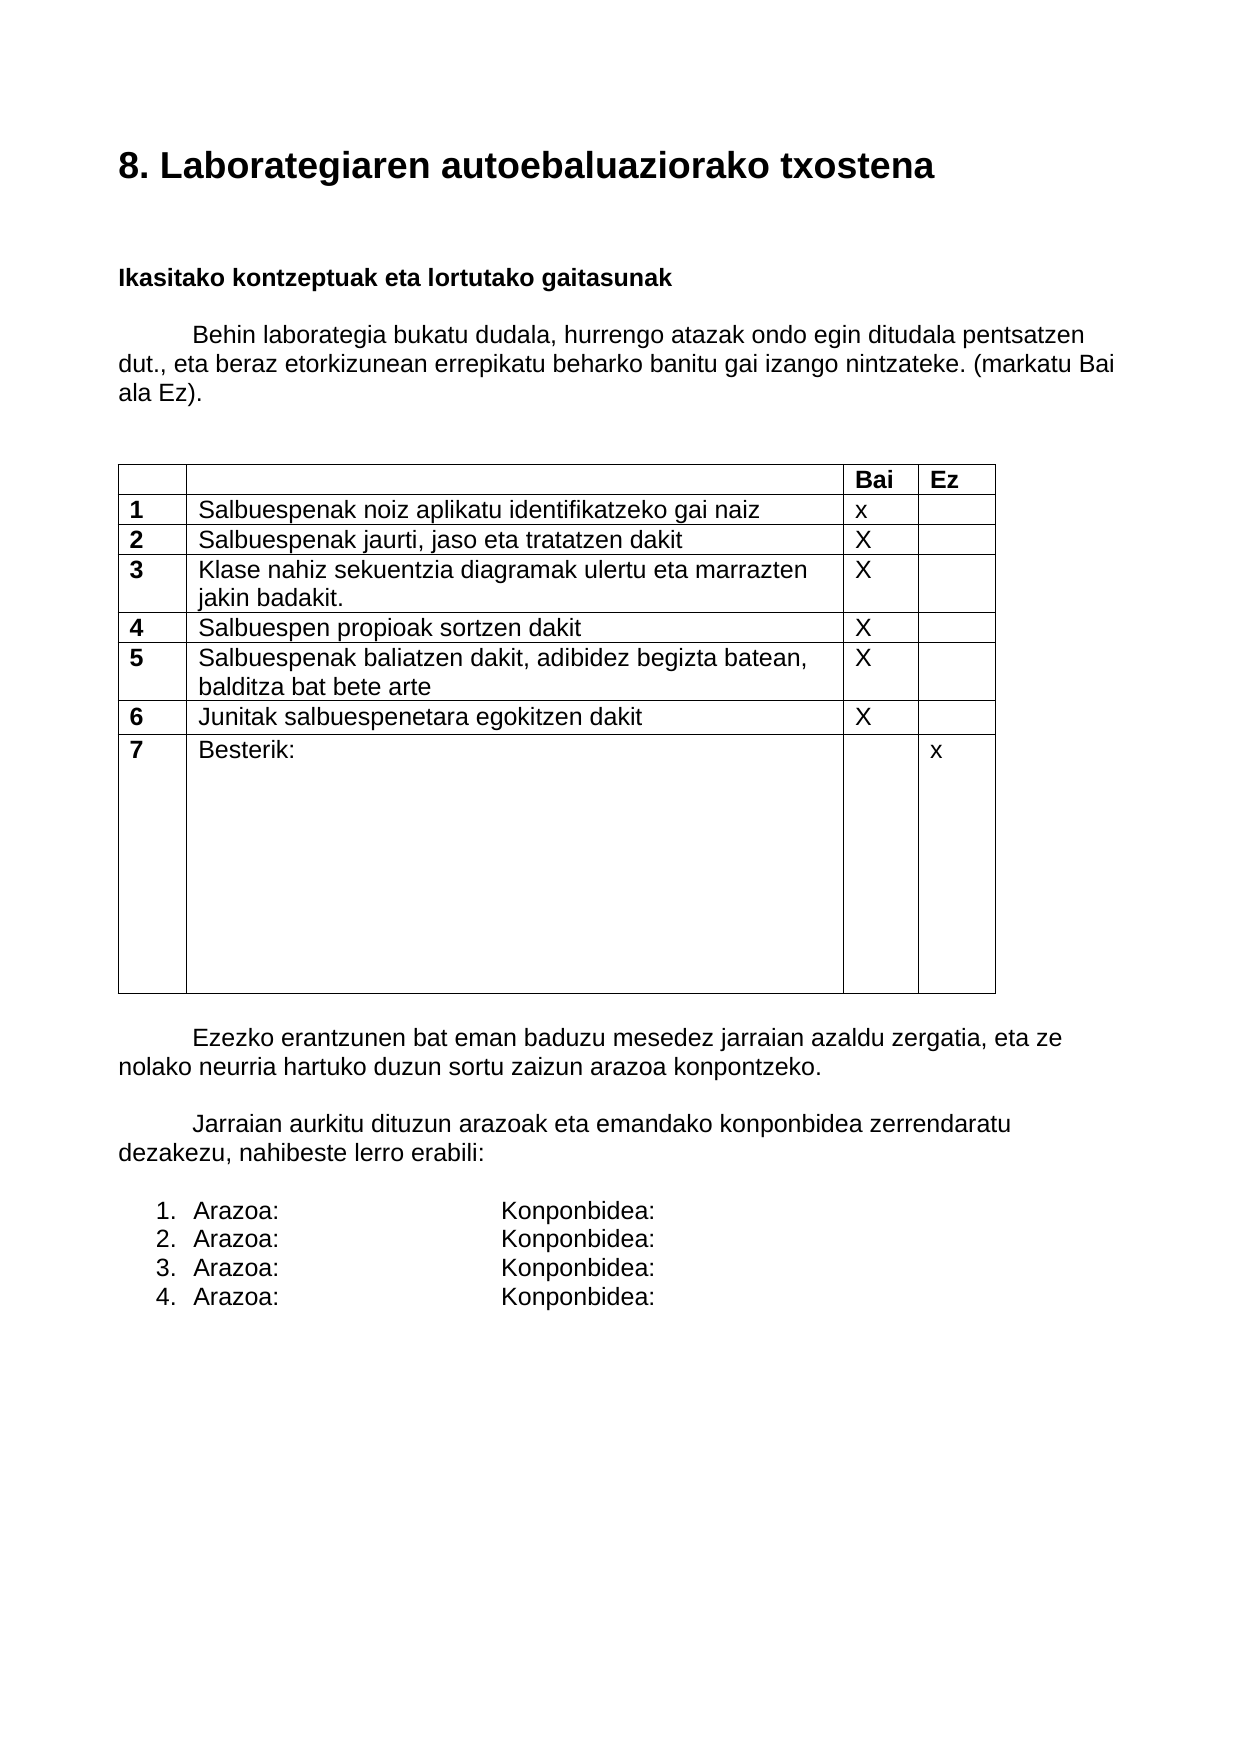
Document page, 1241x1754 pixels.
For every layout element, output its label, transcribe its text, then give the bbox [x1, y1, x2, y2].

table_cell [919, 643, 995, 700]
table_cell [844, 735, 918, 993]
table_cell X [844, 555, 918, 612]
table_cell 7 [119, 735, 186, 993]
table_header [187, 465, 843, 494]
table_cell 6 [119, 701, 186, 733]
table_cell X [844, 701, 918, 733]
table_cell X [844, 613, 918, 642]
table_cell Salbuespen propioak sortzen dakit [187, 613, 843, 642]
table_cell 1 [119, 495, 186, 524]
table_cell X [844, 525, 918, 553]
table_cell [919, 525, 995, 553]
text Behin laborategia bukatu dudala, hurrengo atazak ondo egin ditudala pentsatzen dut., eta beraz etorkizunean errepikatu beharko banitu gai izango nintzateke. (markatu Bai ala Ez). [118, 320, 1122, 407]
list Arazoa: Konponbidea: [156, 1253, 1122, 1282]
table_cell 2 [119, 525, 186, 553]
table_cell [919, 613, 995, 642]
table_header Bai [844, 465, 918, 494]
table_header Ez [919, 465, 995, 494]
table_cell Salbuespenak jaurti, jaso eta tratatzen dakit [187, 525, 843, 553]
table_cell x [919, 735, 995, 993]
table_cell Salbuespenak baliatzen dakit, adibidez begizta batean, balditza bat bete arte [187, 643, 843, 700]
table_cell [919, 555, 995, 612]
table_cell [919, 495, 995, 524]
list Arazoa: Konponbidea: [156, 1224, 1122, 1253]
table_cell Klase nahiz sekuentzia diagramak ulertu eta marrazten jakin badakit. [187, 555, 843, 612]
subtitle 8. Laborategiaren autoebaluaziorako txostena [118, 143, 1122, 186]
text Jarraian aurkitu dituzun arazoak eta emandako konponbidea zerrendaratu dezakezu, nahibeste lerro erabili: [118, 1109, 1122, 1167]
table_cell X [844, 643, 918, 700]
text Ezezko erantzunen bat eman baduzu mesedez jarraian azaldu zergatia, eta ze nolako neurria hartuko duzun sortu zaizun arazoa konpontzeko. [118, 1023, 1122, 1081]
table_header [119, 465, 186, 494]
list Arazoa: Konponbidea: [156, 1196, 1122, 1224]
table_cell 5 [119, 643, 186, 700]
table_cell Besterik: [187, 735, 843, 993]
list Arazoa: Konponbidea: [156, 1282, 1122, 1311]
table_cell [919, 701, 995, 733]
table_cell 4 [119, 613, 186, 642]
table_cell 3 [119, 555, 186, 612]
table_cell Junitak salbuespenetara egokitzen dakit [187, 701, 843, 733]
text Ikasitako kontzeptuak eta lortutako gaitasunak [118, 263, 1122, 292]
table_cell Salbuespenak noiz aplikatu identifikatzeko gai naiz [187, 495, 843, 524]
table_cell x [844, 495, 918, 524]
